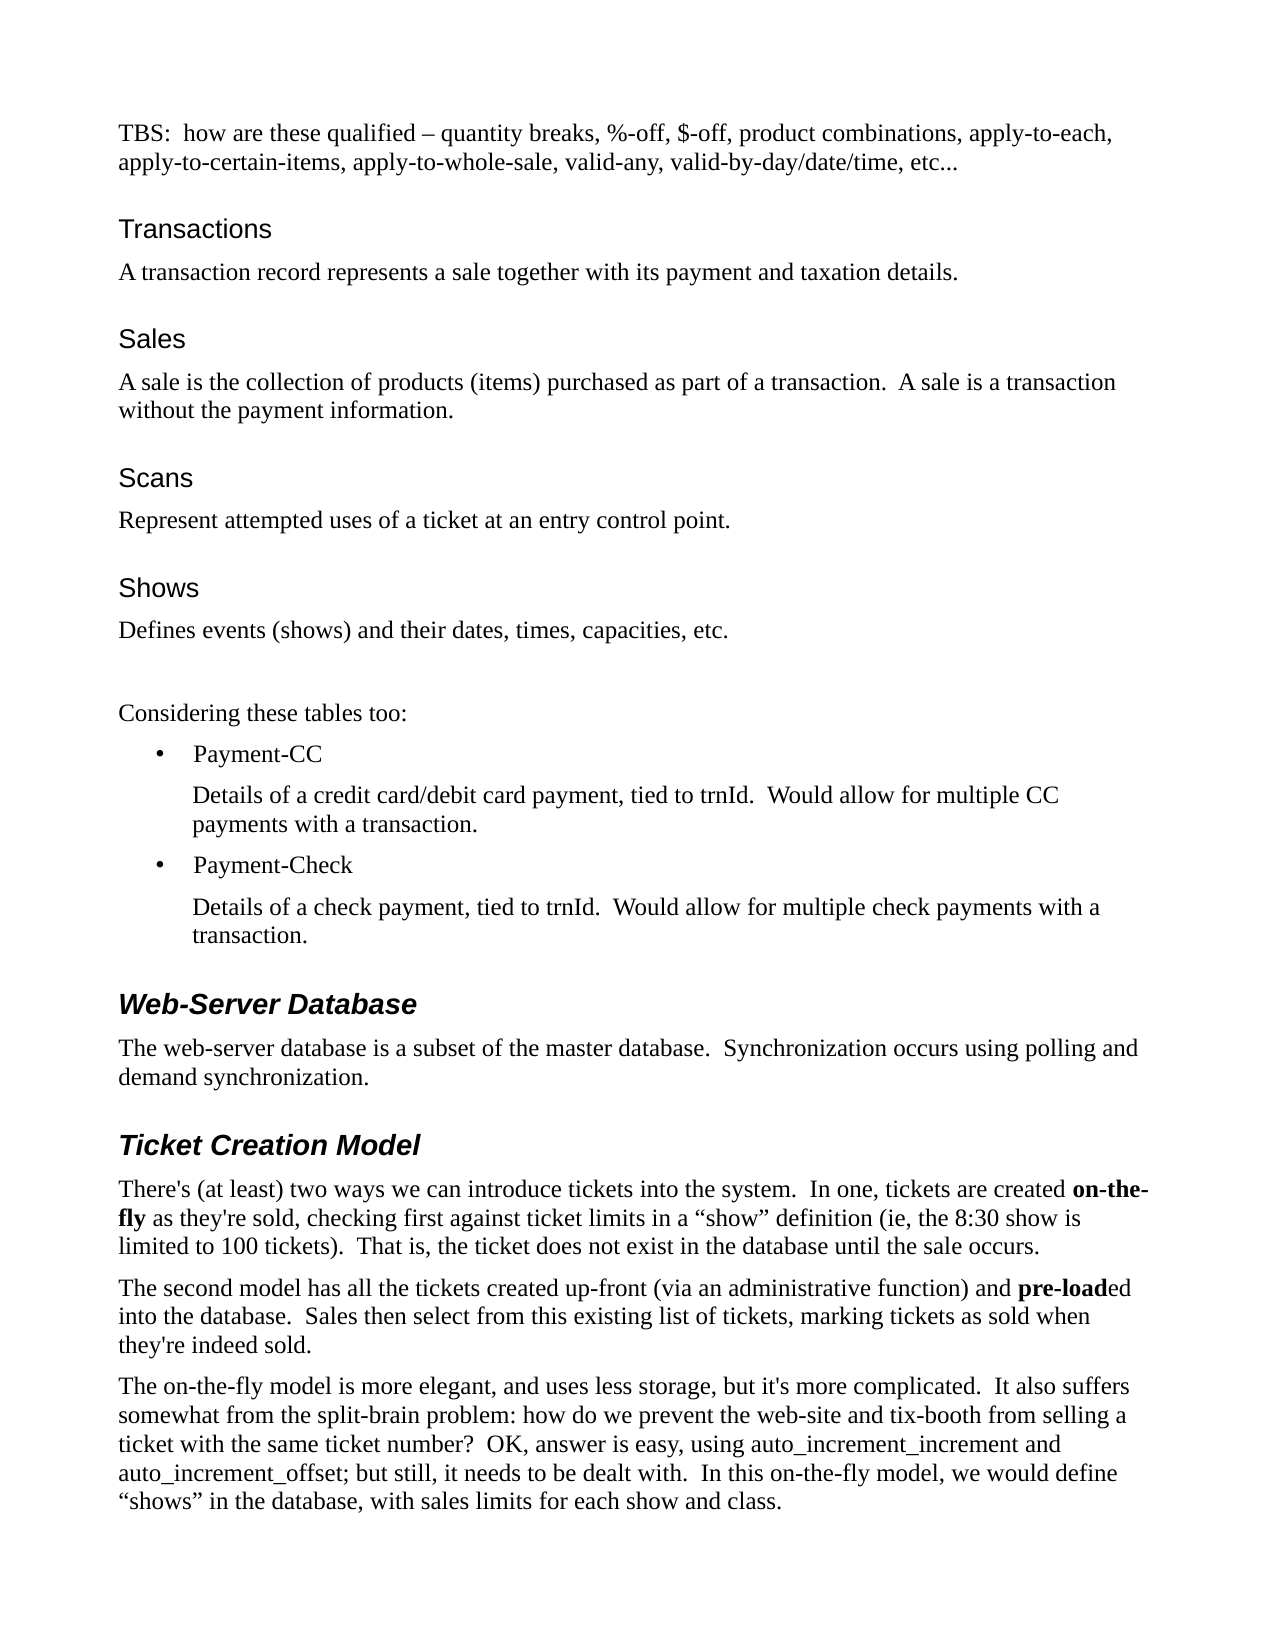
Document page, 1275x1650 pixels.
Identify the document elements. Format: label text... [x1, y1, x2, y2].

list Payment-CC [156, 739, 1157, 768]
text Represent attempted uses of a ticket at an entry control point. [118, 506, 1157, 534]
text The second model has all the tickets created up-front (via an administrative function) and pre-loaded into the database. Sales then select from this existing list of tickets, marking tickets as sold when they're indeed sold. [118, 1273, 1157, 1359]
subtitle Sales [118, 323, 1157, 354]
subtitle Scans [118, 462, 1157, 493]
text Details of a check payment, tied to trnId. Would allow for multiple check payments with a transaction. [192, 892, 1157, 949]
text A transaction record represents a sale together with its payment and taxation details. [118, 257, 1157, 286]
subtitle Shows [118, 572, 1157, 603]
subtitle Web-Server Database [118, 987, 1157, 1020]
text Defines events (shows) and their dates, times, capacities, etc. [118, 616, 1157, 644]
text The on-the-fly model is more elegant, and uses less storage, but it's more complicated. It also suffers somewhat from the split-brain problem: how do we prevent the web-site and tix-booth from selling a ticket with the same ticket number? OK, answer is easy, using auto_increment_increment and auto_increment_offset; but still, it needs to be dealt with. In this on-the-fly model, we would define “shows” in the database, with sales limits for each show and class. [118, 1371, 1157, 1515]
subtitle Transactions [118, 213, 1157, 244]
text Details of a credit card/debit card payment, tied to trnId. Would allow for multiple CC payments with a transaction. [192, 781, 1157, 838]
text TBS: how are these qualified – quantity breaks, %-off, $-off, product combinations, apply-to-each, apply-to-certain-items, apply-to-whole-sale, valid-any, valid-by-day/date/time, etc... [118, 118, 1157, 176]
text Considering these tables too: [118, 698, 1157, 727]
text There's (at least) two ways we can introduce tickets into the system. In one, tickets are created on-the-fly as they're sold, checking first against ticket limits in a “show” definition (ie, the 8:30 show is limited to 100 tickets). That is, the ticket does not exist in the database until the sale occurs. [118, 1174, 1157, 1260]
list Payment-Check [156, 851, 1157, 879]
text The web-server database is a subset of the master database. Synchronization occurs using polling and demand synchronization. [118, 1033, 1157, 1090]
subtitle Ticket Creation Model [118, 1128, 1157, 1161]
text A sale is the collection of products (items) purchased as part of a transaction. A sale is a transaction without the payment information. [118, 367, 1157, 424]
